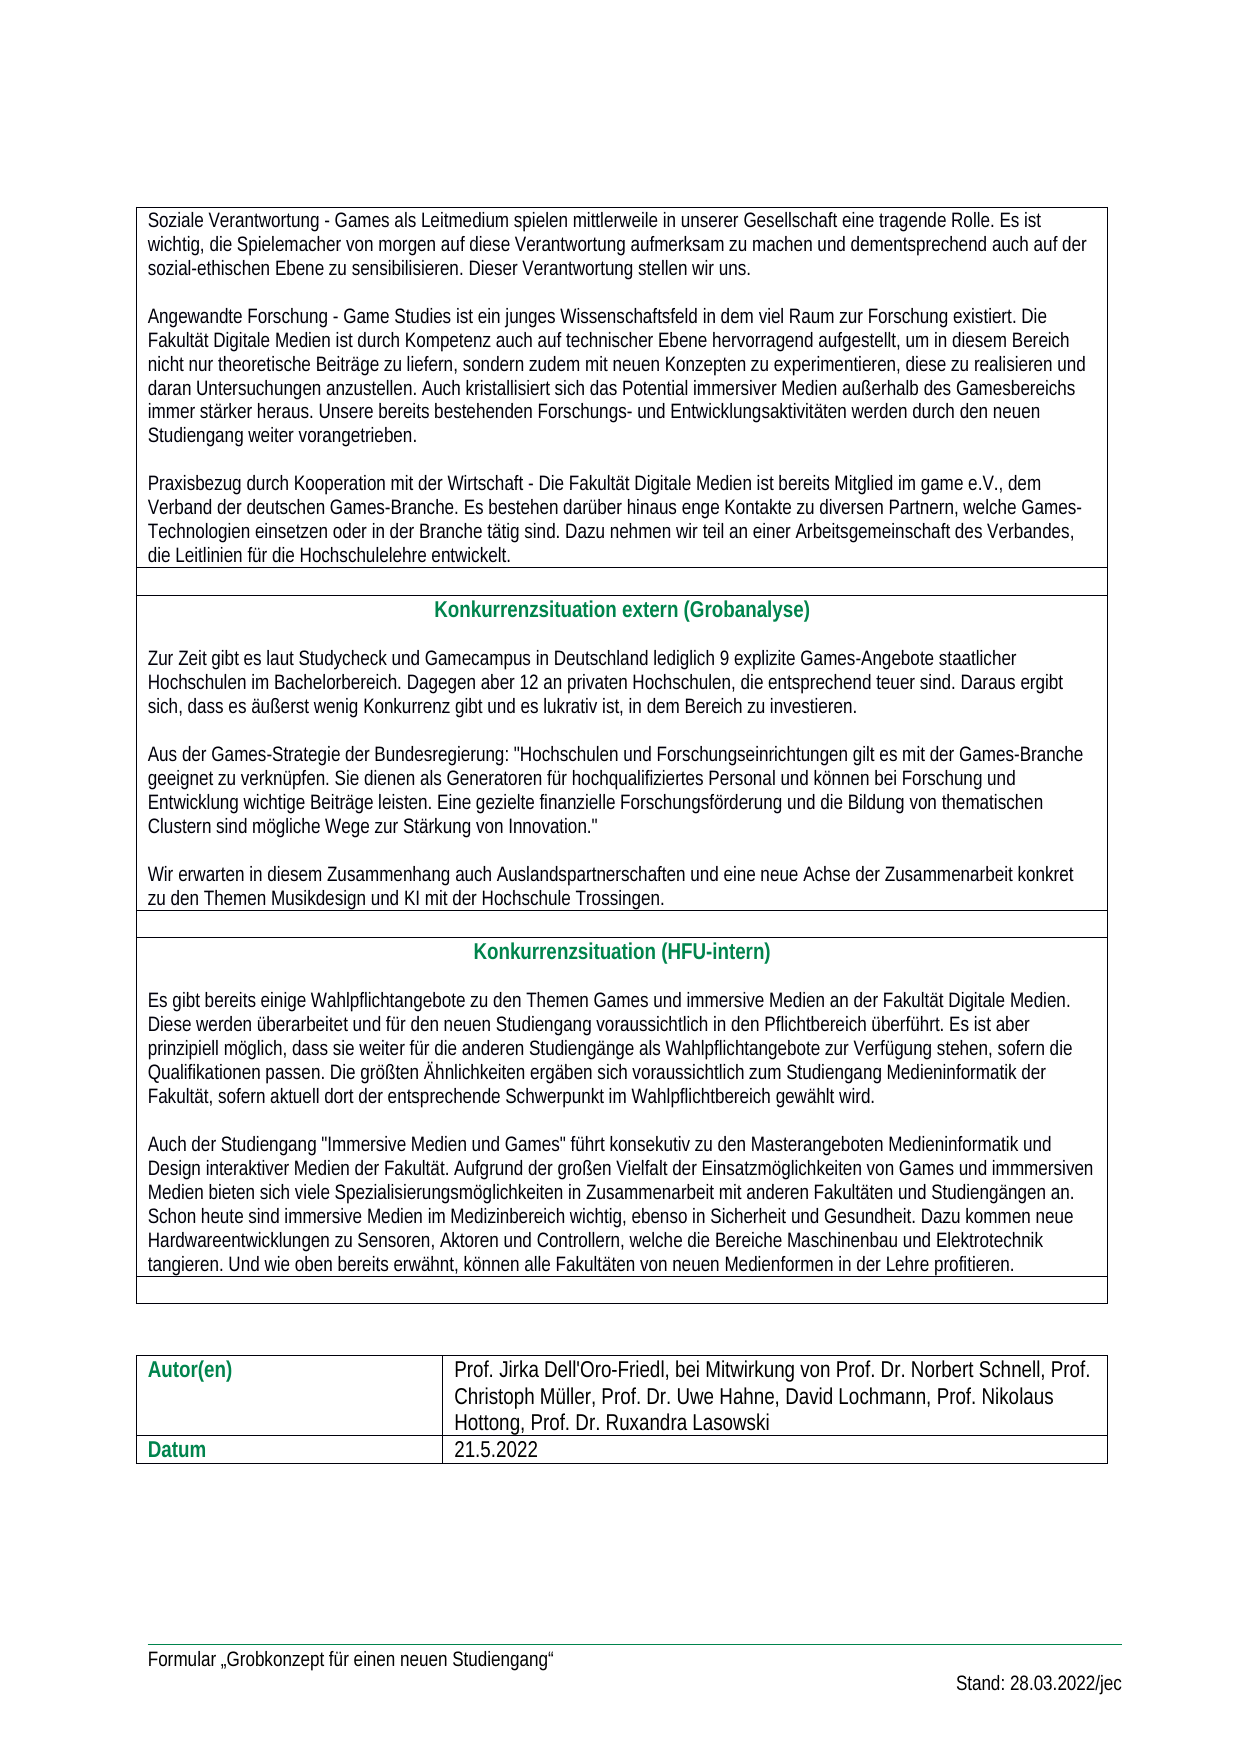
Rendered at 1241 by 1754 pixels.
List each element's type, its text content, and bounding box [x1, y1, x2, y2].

table_cell 21.5.2022 [443, 1436, 1107, 1463]
table_cell [137, 911, 1107, 937]
table_cell [137, 1277, 1107, 1303]
table_cell Konkurrenzsituation (HFU-intern) Es gibt bereits einige Wahlpflichtangebote zu den Themen Games und immersive Medien an der Fakultät Digitale Medien. Diese werden überarbeitet und für den neuen Studiengang voraussichtlich in den Pflichtbereich überführt. Es ist aber prinzipiell möglich, dass sie weiter für die anderen Studiengänge als Wahlpflichtangebote zur Verfügung stehen, sofern die Qualifikationen passen. Die größten Ähnlichkeiten ergäben sich voraussichtlich zum Studiengang Medieninformatik der Fakultät, sofern aktuell dort der entsprechende Schwerpunkt im Wahlpflichtbereich gewählt wird. Auch der Studiengang "Immersive Medien und Games" führt konsekutiv zu den Masterangeboten Medieninformatik und Design interaktiver Medien der Fakultät. Aufgrund der großen Vielfalt der Einsatzmöglichkeiten von Games und immmersiven Medien bieten sich viele Spezialisierungsmöglichkeiten in Zusammenarbeit mit anderen Fakultäten und Studiengängen an. Schon heute sind immersive Medien im Medizinbereich wichtig, ebenso in Sicherheit und Gesundheit. Dazu kommen neue Hardwareentwicklungen zu Sensoren, Aktoren und Controllern, welche die Bereiche Maschinenbau und Elektrotechnik tangieren. Und wie oben bereits erwähnt, können alle Fakultäten von neuen Medienformen in der Lehre profitieren. [137, 938, 1107, 1276]
table_cell [137, 568, 1107, 594]
table_cell Datum [137, 1436, 442, 1463]
table_cell Konkurrenzsituation extern (Grobanalyse) Zur Zeit gibt es laut Studycheck und Gamecampus in Deutschland lediglich 9 explizite Games-Angebote staatlicher Hochschulen im Bachelorbereich. Dagegen aber 12 an privaten Hochschulen, die entsprechend teuer sind. Daraus ergibt sich, dass es äußerst wenig Konkurrenz gibt und es lukrativ ist, in dem Bereich zu investieren. Aus der Games-Strategie der Bundesregierung: "Hochschulen und Forschungseinrichtungen gilt es mit der Games-Branche geeignet zu verknüpfen. Sie dienen als Generatoren für hochqualifiziertes Personal und können bei Forschung und Entwicklung wichtige Beiträge leisten. Eine gezielte finanzielle Forschungsförderung und die Bildung von thematischen Clustern sind mögliche Wege zur Stärkung von Innovation." Wir erwarten in diesem Zusammenhang auch Auslandspartnerschaften und eine neue Achse der Zusammenarbeit konkret zu den Themen Musikdesign und KI mit der Hochschule Trossingen. [137, 596, 1107, 909]
table_header Autor(en) [137, 1356, 442, 1435]
table_header Prof. Jirka Dell'Oro-Friedl, bei Mitwirkung von Prof. Dr. Norbert Schnell, Prof. Christoph Müller, Prof. Dr. Uwe Hahne, David Lochmann, Prof. Nikolaus Hottong, Prof. Dr. Ruxandra Lasowski [443, 1356, 1107, 1435]
table_cell Soziale Verantwortung - Games als Leitmedium spielen mittlerweile in unserer Gesellschaft eine tragende Rolle. Es ist wichtig, die Spielemacher von morgen auf diese Verantwortung aufmerksam zu machen und dementsprechend auch auf der sozial-ethischen Ebene zu sensibilisieren. Dieser Verantwortung stellen wir uns. Angewandte Forschung - Game Studies ist ein junges Wissenschaftsfeld in dem viel Raum zur Forschung existiert. Die Fakultät Digitale Medien ist durch Kompetenz auch auf technischer Ebene hervorragend aufgestellt, um in diesem Bereich nicht nur theoretische Beiträge zu liefern, sondern zudem mit neuen Konzepten zu experimentieren, diese zu realisieren und daran Untersuchungen anzustellen. Auch kristallisiert sich das Potential immersiver Medien außerhalb des Gamesbereichs immer stärker heraus. Unsere bereits bestehenden Forschungs- und Entwicklungsaktivitäten werden durch den neuen Studiengang weiter vorangetrieben. Praxisbezug durch Kooperation mit der Wirtschaft - Die Fakultät Digitale Medien ist bereits Mitglied im game e.V., dem Verband der deutschen Games-Branche. Es bestehen darüber hinaus enge Kontakte zu diversen Partnern, welche Games-Technologien einsetzen oder in der Branche tätig sind. Dazu nehmen wir teil an einer Arbeitsgemeinschaft des Verbandes, die Leitlinien für die Hochschulelehre entwickelt. [137, 208, 1107, 567]
